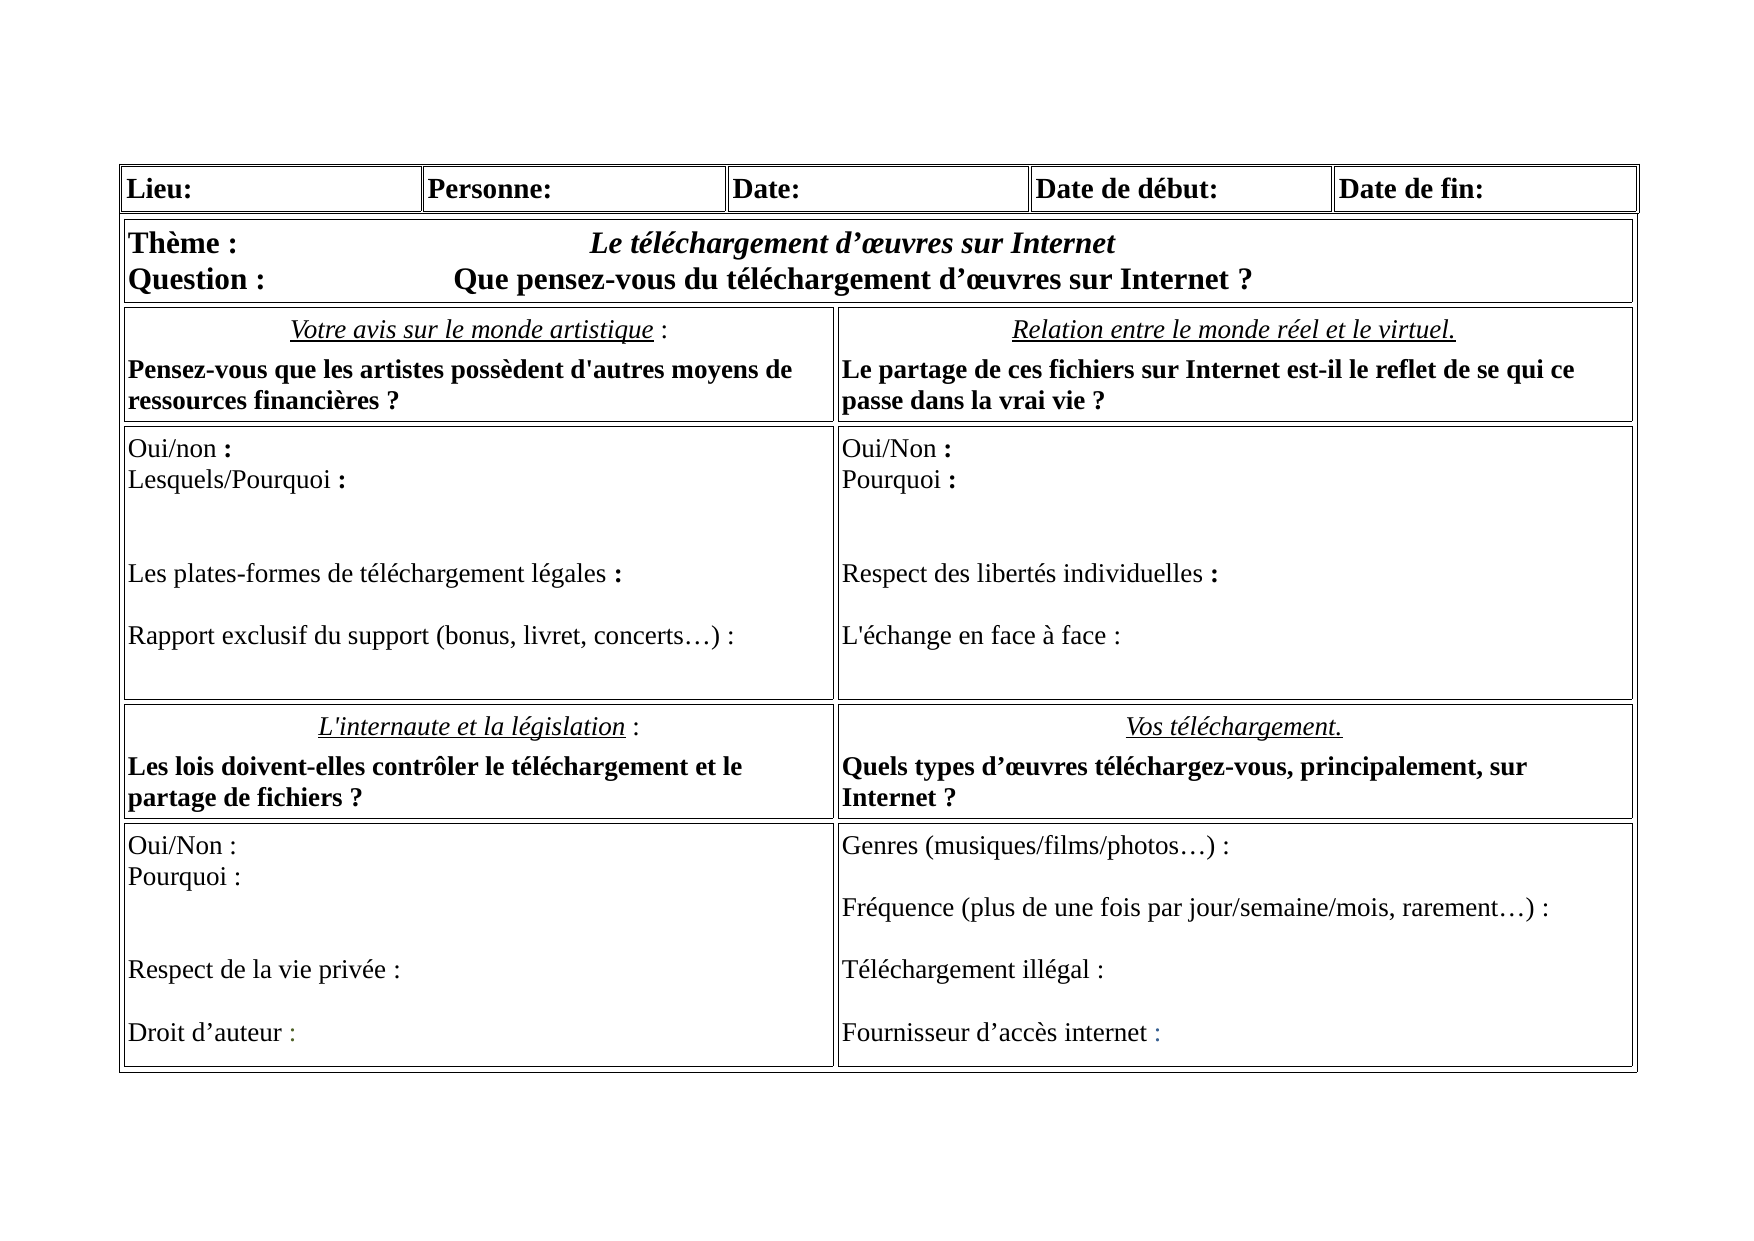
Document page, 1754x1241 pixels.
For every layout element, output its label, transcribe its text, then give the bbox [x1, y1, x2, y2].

table_cell Genres (musiques/films/photos…) : Fréquence (plus de une fois par jour/semaine/mois, rarement…) : Téléchargement illégal : Fournisseur d’accès internet : [836, 818, 1634, 1066]
table_header Date de début: [1032, 167, 1331, 211]
table_cell Oui/Non : Pourquoi : Respect de la vie privée : Droit d’auteur : [122, 818, 836, 1066]
table_cell Oui/Non : Pourquoi : Respect des libertés individuelles : L'échange en face à face : [836, 421, 1634, 699]
table_cell Oui/non : Lesquels/Pourquoi : Les plates-formes de téléchargement légales : Rapport exclusif du support (bonus, livret, concerts…) : [122, 421, 836, 699]
table_header Lieu: [122, 167, 421, 211]
table_cell L'internaute et la législation : Les lois doivent-elles contrôler le téléchargement et le partage de fichiers ? [122, 699, 836, 818]
table_cell Vos téléchargement. Quels types d’œuvres téléchargez-vous, principalement, sur Internet ? [836, 699, 1634, 818]
table_header Thème : Le téléchargement d’œuvres sur Internet Question : Que pensez-vous du téléchargement d’œuvres sur Internet ? [122, 214, 1634, 302]
table_header Date: [729, 167, 1028, 211]
table_header Personne: [424, 167, 725, 211]
table_header Date de fin: [1335, 167, 1636, 211]
table_cell Votre avis sur le monde artistique : Pensez-vous que les artistes possèdent d'autres moyens de ressources financières ? [122, 302, 836, 421]
table_cell Relation entre le monde réel et le virtuel. Le partage de ces fichiers sur Internet est-il le reflet de se qui ce passe dans la vrai vie ? [836, 302, 1634, 421]
